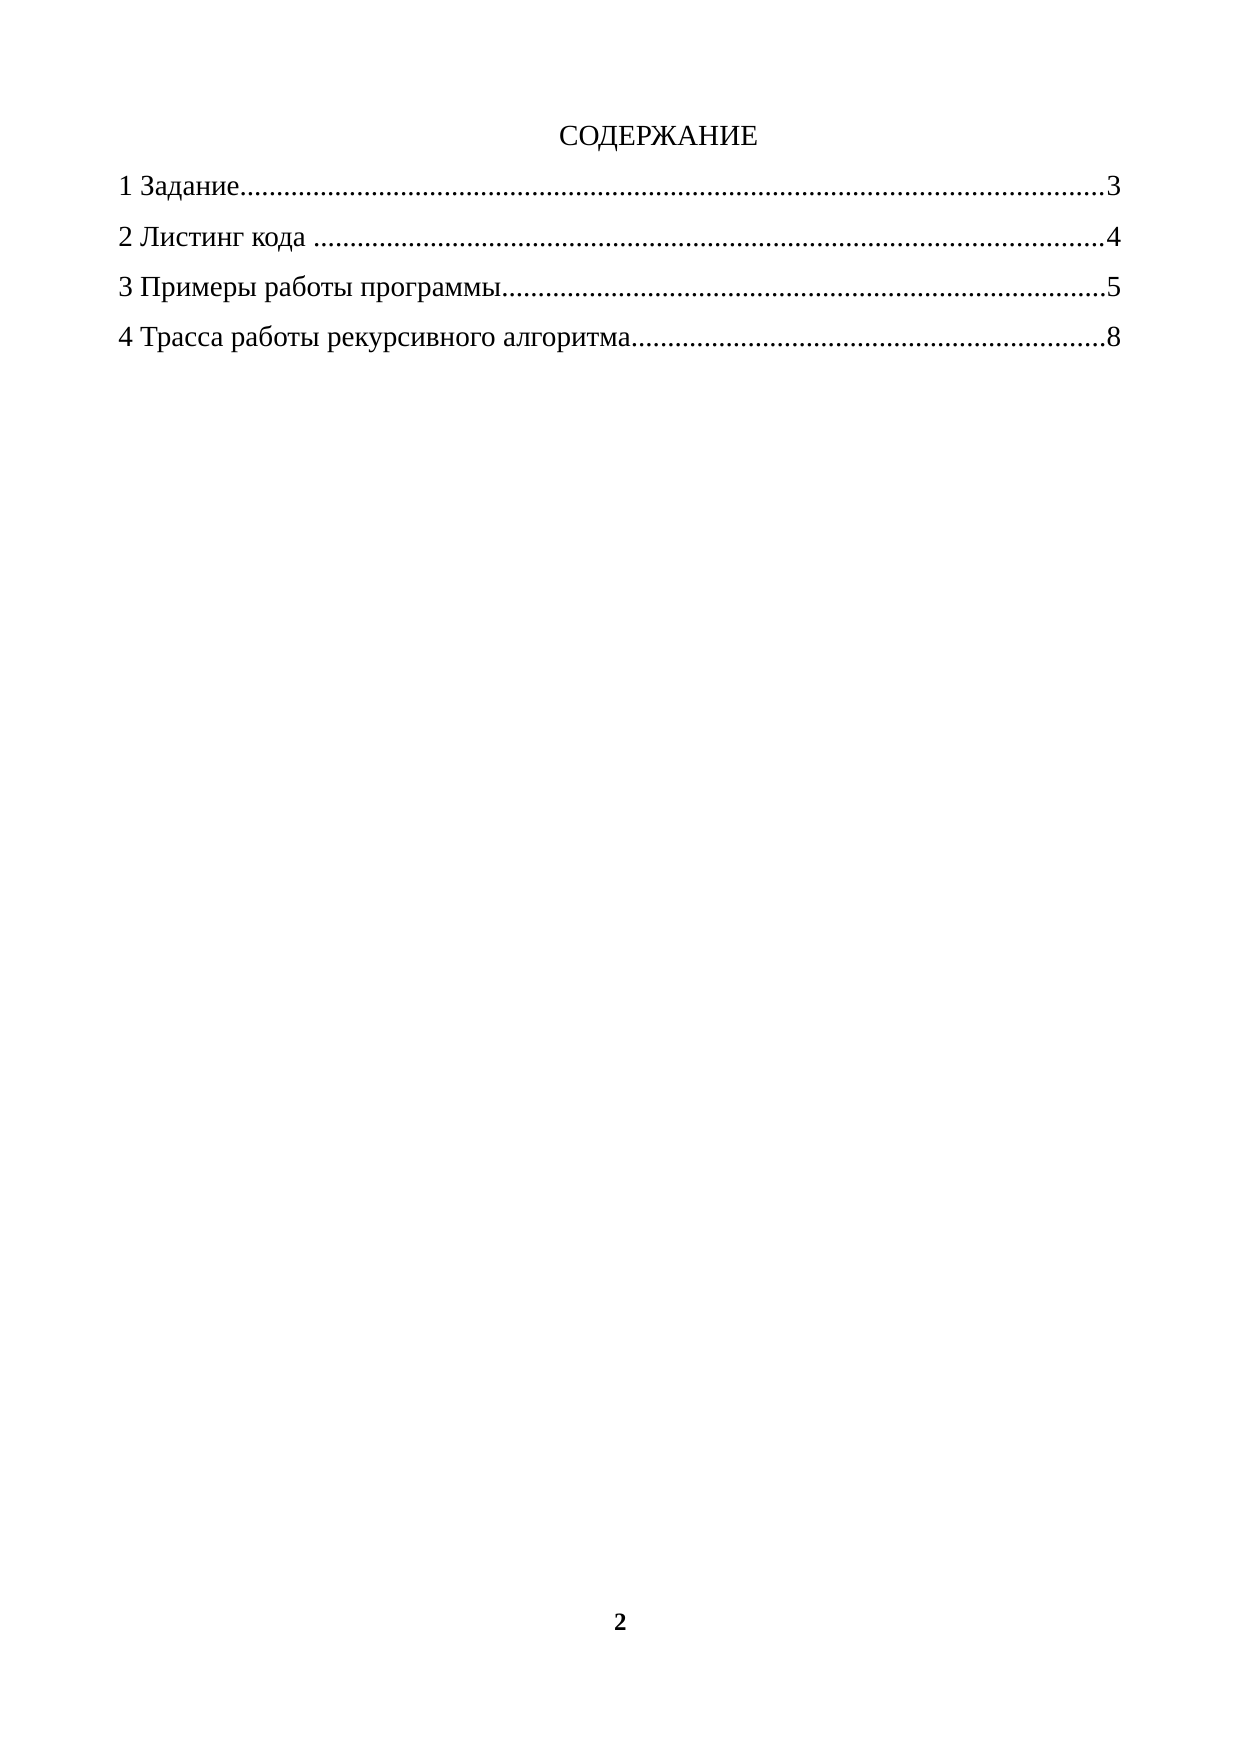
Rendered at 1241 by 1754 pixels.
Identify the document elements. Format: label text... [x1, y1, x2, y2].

text 3 Примеры работы программы 5 [118, 269, 1122, 303]
text 1 Задание 3 [118, 168, 1122, 202]
text 2 Листинг кода 4 [118, 219, 1122, 252]
text 4 Трасса работы рекурсивного алгоритма 8 [118, 319, 1122, 353]
text СОДЕРЖАНИЕ [118, 118, 1122, 152]
